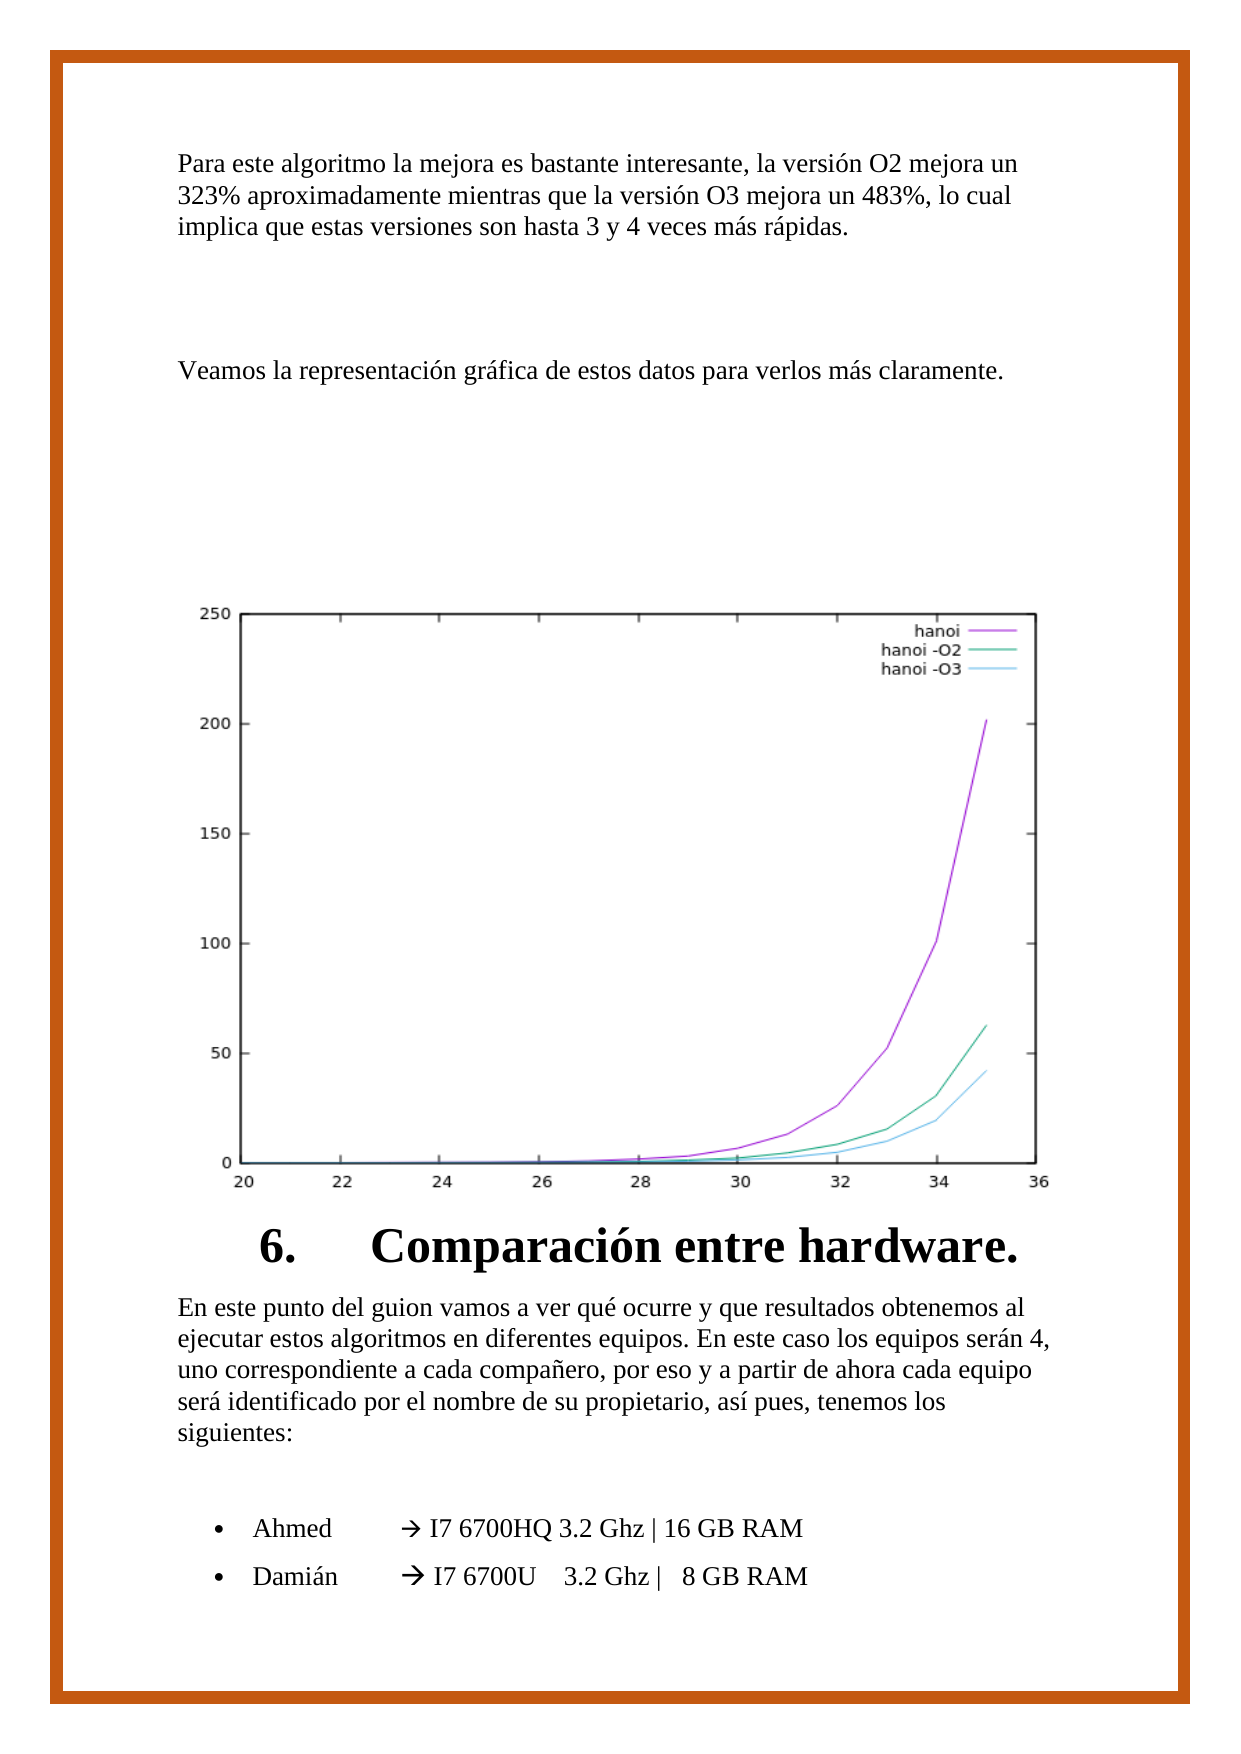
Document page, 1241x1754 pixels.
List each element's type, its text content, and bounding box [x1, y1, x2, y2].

text Veamos la representación gráfica de estos datos para verlos más claramente. [177, 354, 1063, 386]
list Damián  I7 6700U 3.2 Ghz | 8 GB RAM [215, 1560, 1063, 1591]
text En este punto del guion vamos a ver qué ocurre y que resultados obtenemos al ejecutar estos algoritmos en diferentes equipos. En este caso los equipos serán 4, uno correspondiente a cada compañero, por eso y a partir de ahora cada equipo será identificado por el nombre de su propietario, así pues, tenemos los siguientes: [177, 1291, 1063, 1447]
text Para este algoritmo la mejora es bastante interesante, la versión O2 mejora un 323% aproximadamente mientras que la versión O3 mejora un 483%, lo cual implica que estas versiones son hasta 3 y 4 veces más rápidas. [177, 148, 1063, 241]
list Ahmed  I7 6700HQ 3.2 Ghz | 16 GB RAM [215, 1512, 1063, 1543]
list Comparación entre hardware. [215, 1216, 1063, 1273]
